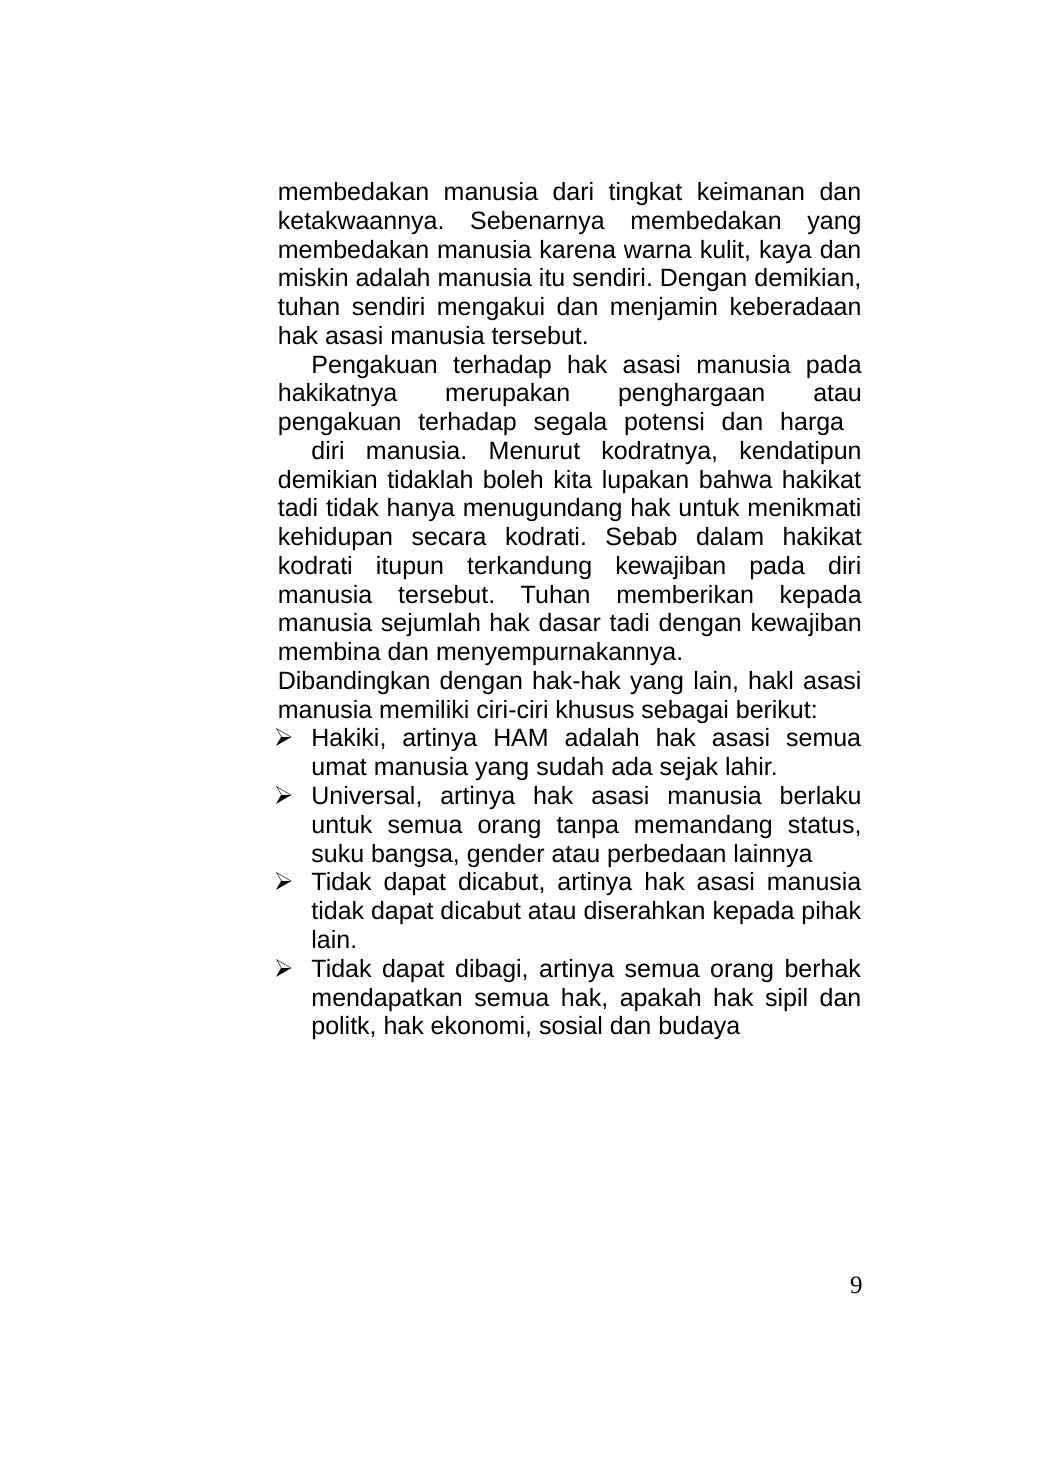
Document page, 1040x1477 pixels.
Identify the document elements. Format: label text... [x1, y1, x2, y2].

list Hakiki, artinya HAM adalah hak asasi semua umat manusia yang sudah ada sejak lahir. [274, 723, 862, 781]
text membedakan manusia dari tingkat keimanan dan ketakwaannya. Sebenarnya membedakan yang membedakan manusia karena warna kulit, kaya dan miskin adalah manusia itu sendiri. Dengan demikian, tuhan sendiri mengakui dan menjamin keberadaan hak asasi manusia tersebut. [278, 177, 862, 350]
text Pengakuan terhadap hak asasi manusia pada hakikatnya merupakan penghargaan atau pengakuan terhadap segala potensi dan harga diri manusia. Menurut kodratnya, kendatipun demikian tidaklah boleh kita lupakan bahwa hakikat tadi tidak hanya menugundang hak untuk menikmati kehidupan secara kodrati. Sebab dalam hakikat kodrati itupun terkandung kewajiban pada diri manusia tersebut. Tuhan memberikan kepada manusia sejumlah hak dasar tadi dengan kewajiban membina dan menyempurnakannya. [278, 350, 862, 666]
list Universal, artinya hak asasi manusia berlaku untuk semua orang tanpa memandang status, suku bangsa, gender atau perbedaan lainnya [274, 781, 862, 867]
list Tidak dapat dibagi, artinya semua orang berhak mendapatkan semua hak, apakah hak sipil dan politk, hak ekonomi, sosial dan budaya [274, 954, 862, 1040]
list Tidak dapat dicabut, artinya hak asasi manusia tidak dapat dicabut atau diserahkan kepada pihak lain. [274, 867, 862, 954]
text Dibandingkan dengan hak-hak yang lain, hakl asasi manusia memiliki ciri-ciri khusus sebagai berikut: [278, 666, 862, 723]
